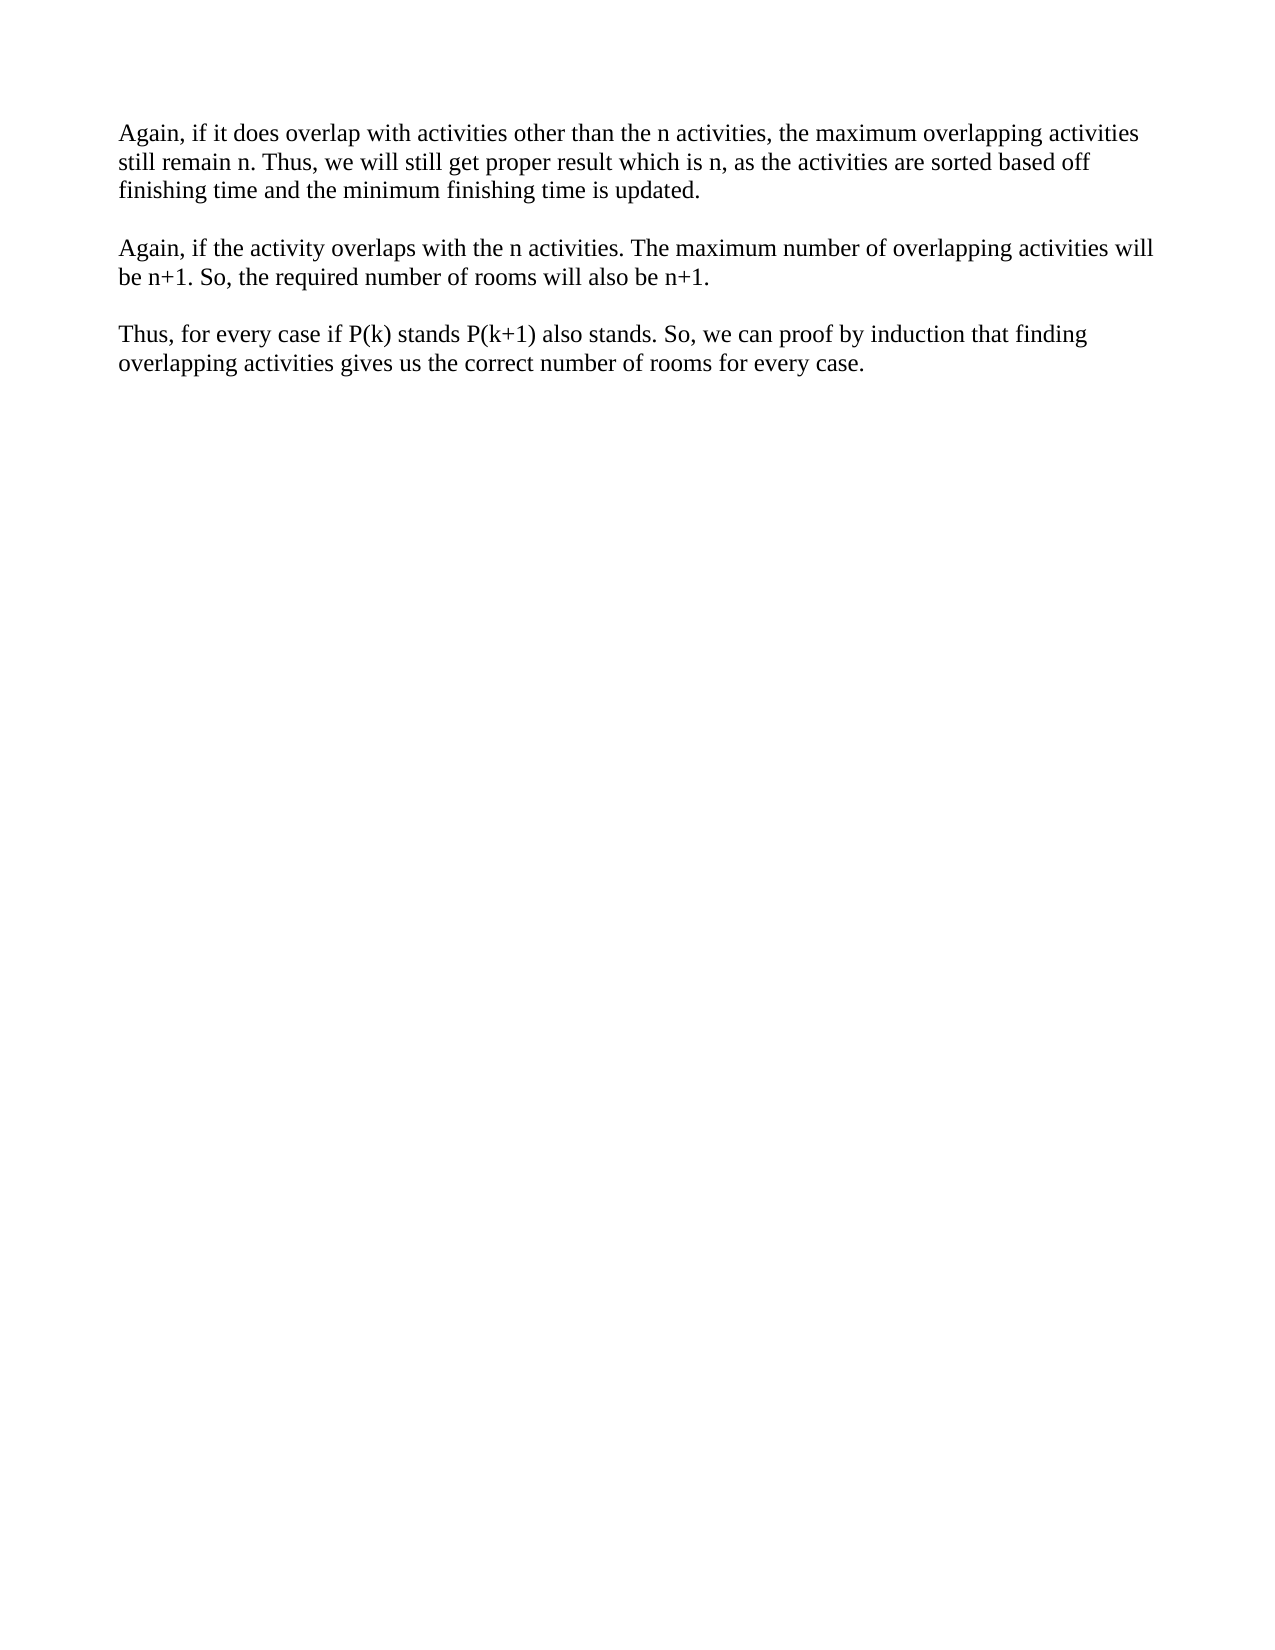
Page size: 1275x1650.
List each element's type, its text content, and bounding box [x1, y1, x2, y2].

text Again, if it does overlap with activities other than the n activities, the maximum overlapping activities still remain n. Thus, we will still get proper result which is n, as the activities are sorted based off finishing time and the minimum finishing time is updated. [118, 118, 1157, 204]
text Again, if the activity overlaps with the n activities. The maximum number of overlapping activities will be n+1. So, the required number of rooms will also be n+1. [118, 233, 1157, 291]
text Thus, for every case if P(k) stands P(k+1) also stands. So, we can proof by induction that finding overlapping activities gives us the correct number of rooms for every case. [118, 319, 1157, 377]
